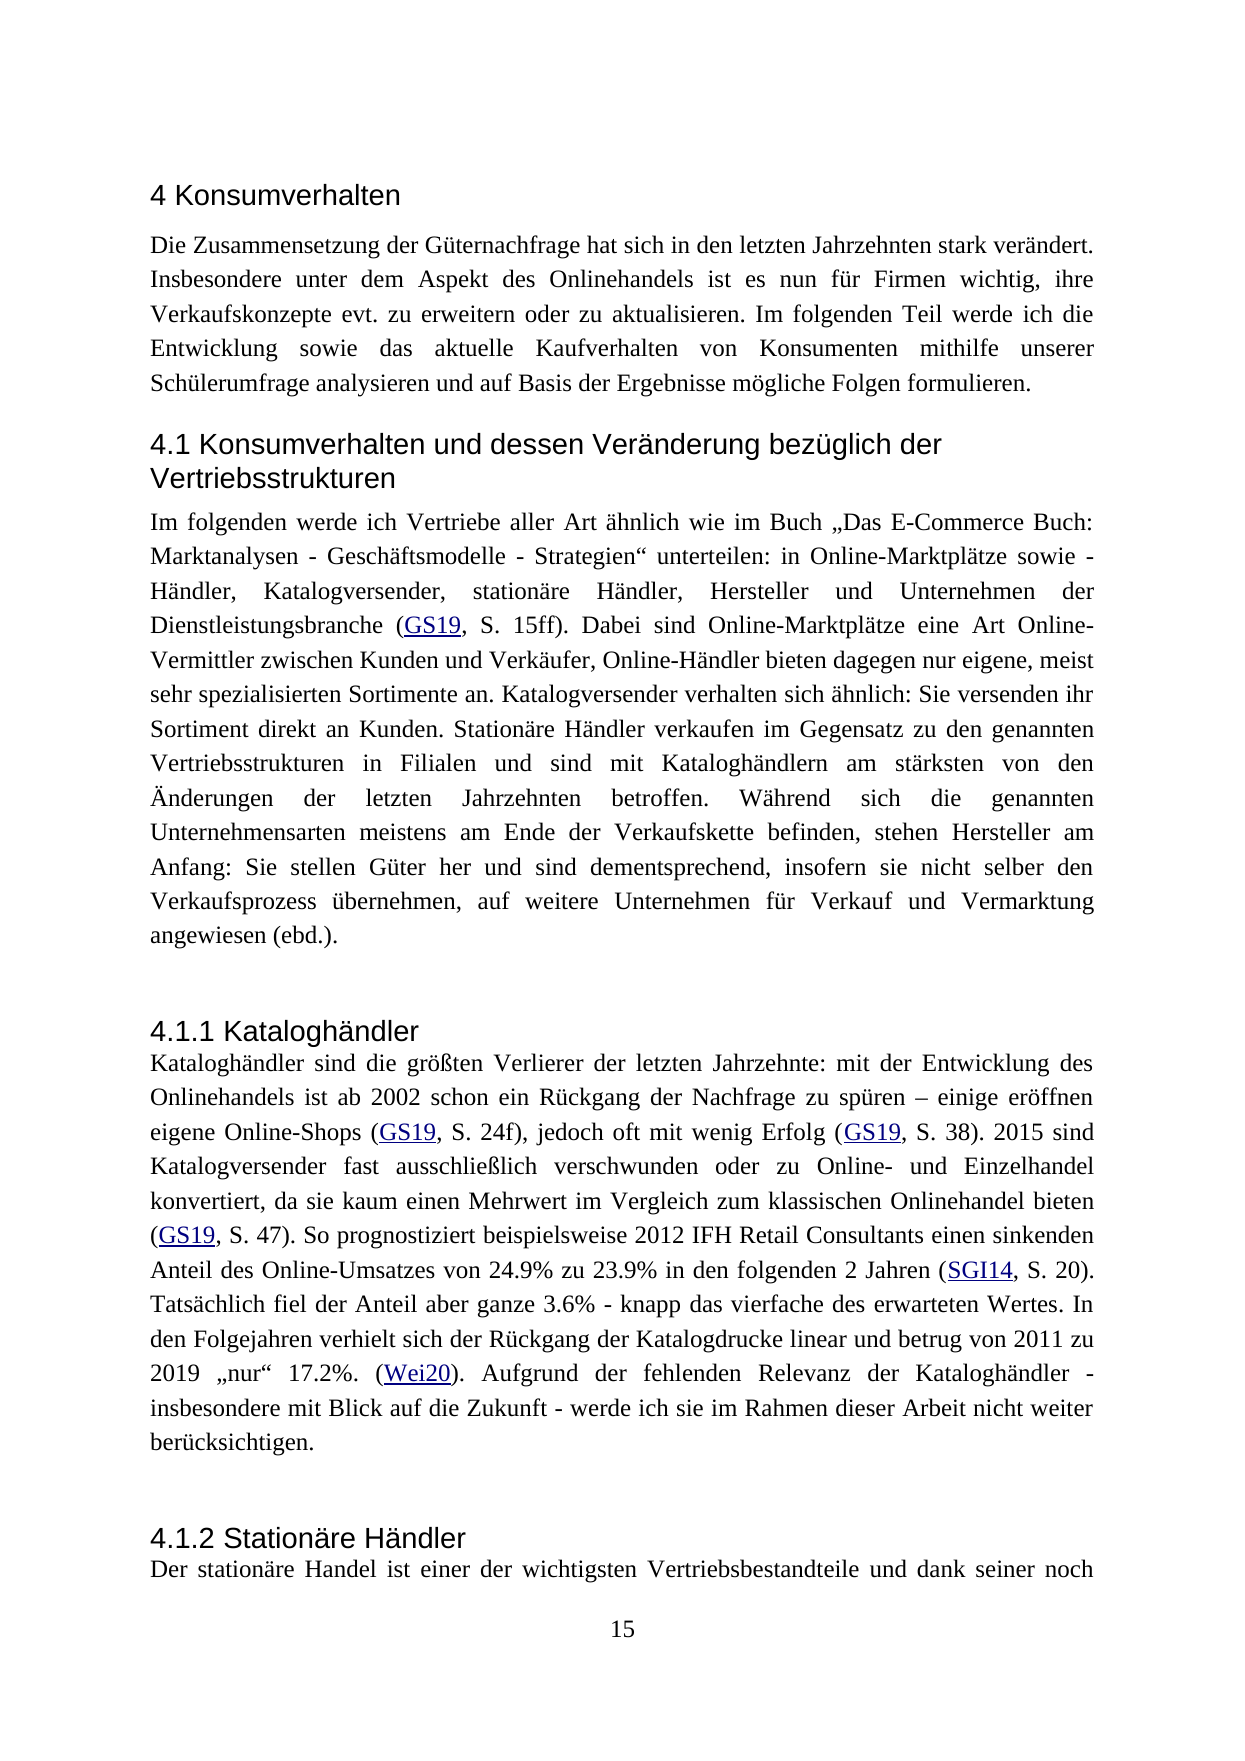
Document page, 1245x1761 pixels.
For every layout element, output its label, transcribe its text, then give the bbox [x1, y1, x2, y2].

subtitle 4.1 Konsumverhalten und dessen Veränderung bezüglich der Vertriebsstrukturen [150, 427, 1095, 494]
subtitle 4.1.2 Stationäre Händler [150, 1521, 1095, 1554]
text Die Zusammensetzung der Güternachfrage hat sich in den letzten Jahrzehnten stark verändert. Insbesondere unter dem Aspekt des Onlinehandels ist es nun für Firmen wichtig, ihre Verkaufskonzepte evt. zu erweitern oder zu aktualisieren. Im folgenden Teil werde ich die Entwicklung sowie das aktuelle Kaufverhalten von Konsumenten mithilfe unserer Schülerumfrage analysieren und auf Basis der Ergebnisse mögliche Folgen formulieren. [150, 230, 1095, 397]
subtitle 4.1.1 Kataloghändler [150, 1014, 1095, 1048]
text Der stationäre Handel ist einer der wichtigsten Vertriebsbestandteile und dank seiner noch [150, 1554, 1095, 1583]
text Kataloghändler sind die größten Verlierer der letzten Jahrzehnte: mit der Entwicklung des Onlinehandels ist ab 2002 schon ein Rückgang der Nachfrage zu spüren – einige eröffnen eigene Online-Shops (GS19, S. 24f), jedoch oft mit wenig Erfolg (GS19, S. 38). 2015 sind Katalogversender fast ausschließlich verschwunden oder zu Online- und Einzelhandel konvertiert, da sie kaum einen Mehrwert im Vergleich zum klassischen Onlinehandel bieten (GS19, S. 47). So prognostiziert beispielsweise 2012 IFH Retail Consultants einen sinkenden Anteil des Online-Umsatzes von 24.9% zu 23.9% in den folgenden 2 Jahren (SGI14, S. 20). Tatsächlich fiel der Anteil aber ganze 3.6% - knapp das vierfache des erwarteten Wertes. In den Folgejahren verhielt sich der Rückgang der Katalogdrucke linear und betrug von 2011 zu 2019 „nur“ 17.2%. (Wei20). Aufgrund der fehlenden Relevanz der Kataloghändler - insbesondere mit Blick auf die Zukunft - werde ich sie im Rahmen dieser Arbeit nicht weiter berücksichtigen. [150, 1048, 1095, 1456]
text Im folgenden werde ich Vertriebe aller Art ähnlich wie im Buch „Das E-Commerce Buch: Marktanalysen - Geschäftsmodelle - Strategien“ unterteilen: in Online-Marktplätze sowie -Händler, Katalogversender, stationäre Händler, Hersteller und Unternehmen der Dienstleistungsbranche (GS19, S. 15ff). Dabei sind Online-Marktplätze eine Art Online-Vermittler zwischen Kunden und Verkäufer, Online-Händler bieten dagegen nur eigene, meist sehr spezialisierten Sortimente an. Katalogversender verhalten sich ähnlich: Sie versenden ihr Sortiment direkt an Kunden. Stationäre Händler verkaufen im Gegensatz zu den genannten Vertriebsstrukturen in Filialen und sind mit Kataloghändlern am stärksten von den Änderungen der letzten Jahrzehnten betroffen. Während sich die genannten Unternehmensarten meistens am Ende der Verkaufskette befinden, stehen Hersteller am Anfang: Sie stellen Güter her und sind dementsprechend, insofern sie nicht selber den Verkaufsprozess übernehmen, auf weitere Unternehmen für Verkauf und Vermarktung angewiesen (ebd.). [150, 507, 1095, 949]
subtitle 4 Konsumverhalten [150, 178, 1095, 211]
